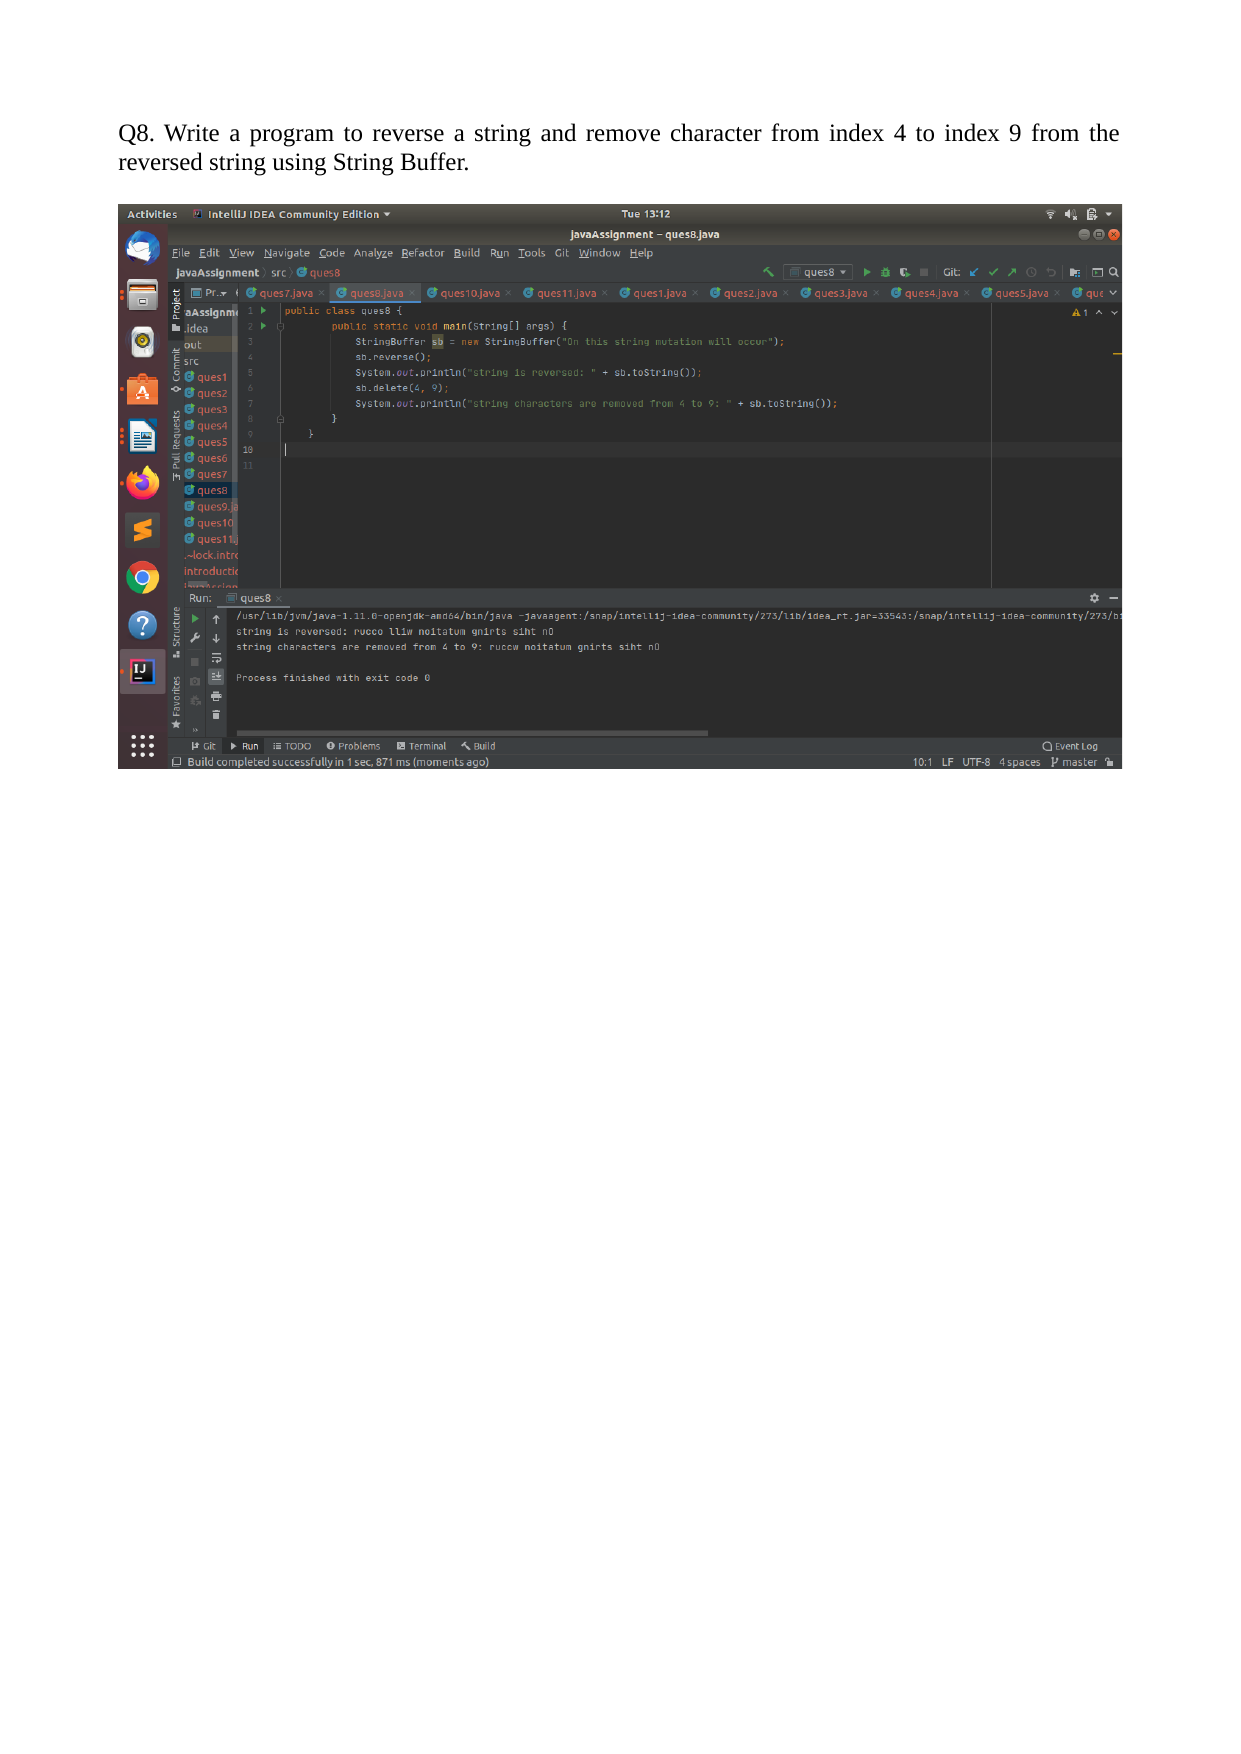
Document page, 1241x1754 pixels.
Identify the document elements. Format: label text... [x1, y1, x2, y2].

text Q8. Write a program to reverse a string and remove character from index 4 to index 9 from the reversed string using String Buffer. [118, 118, 1122, 176]
picture [118, 204, 1123, 769]
